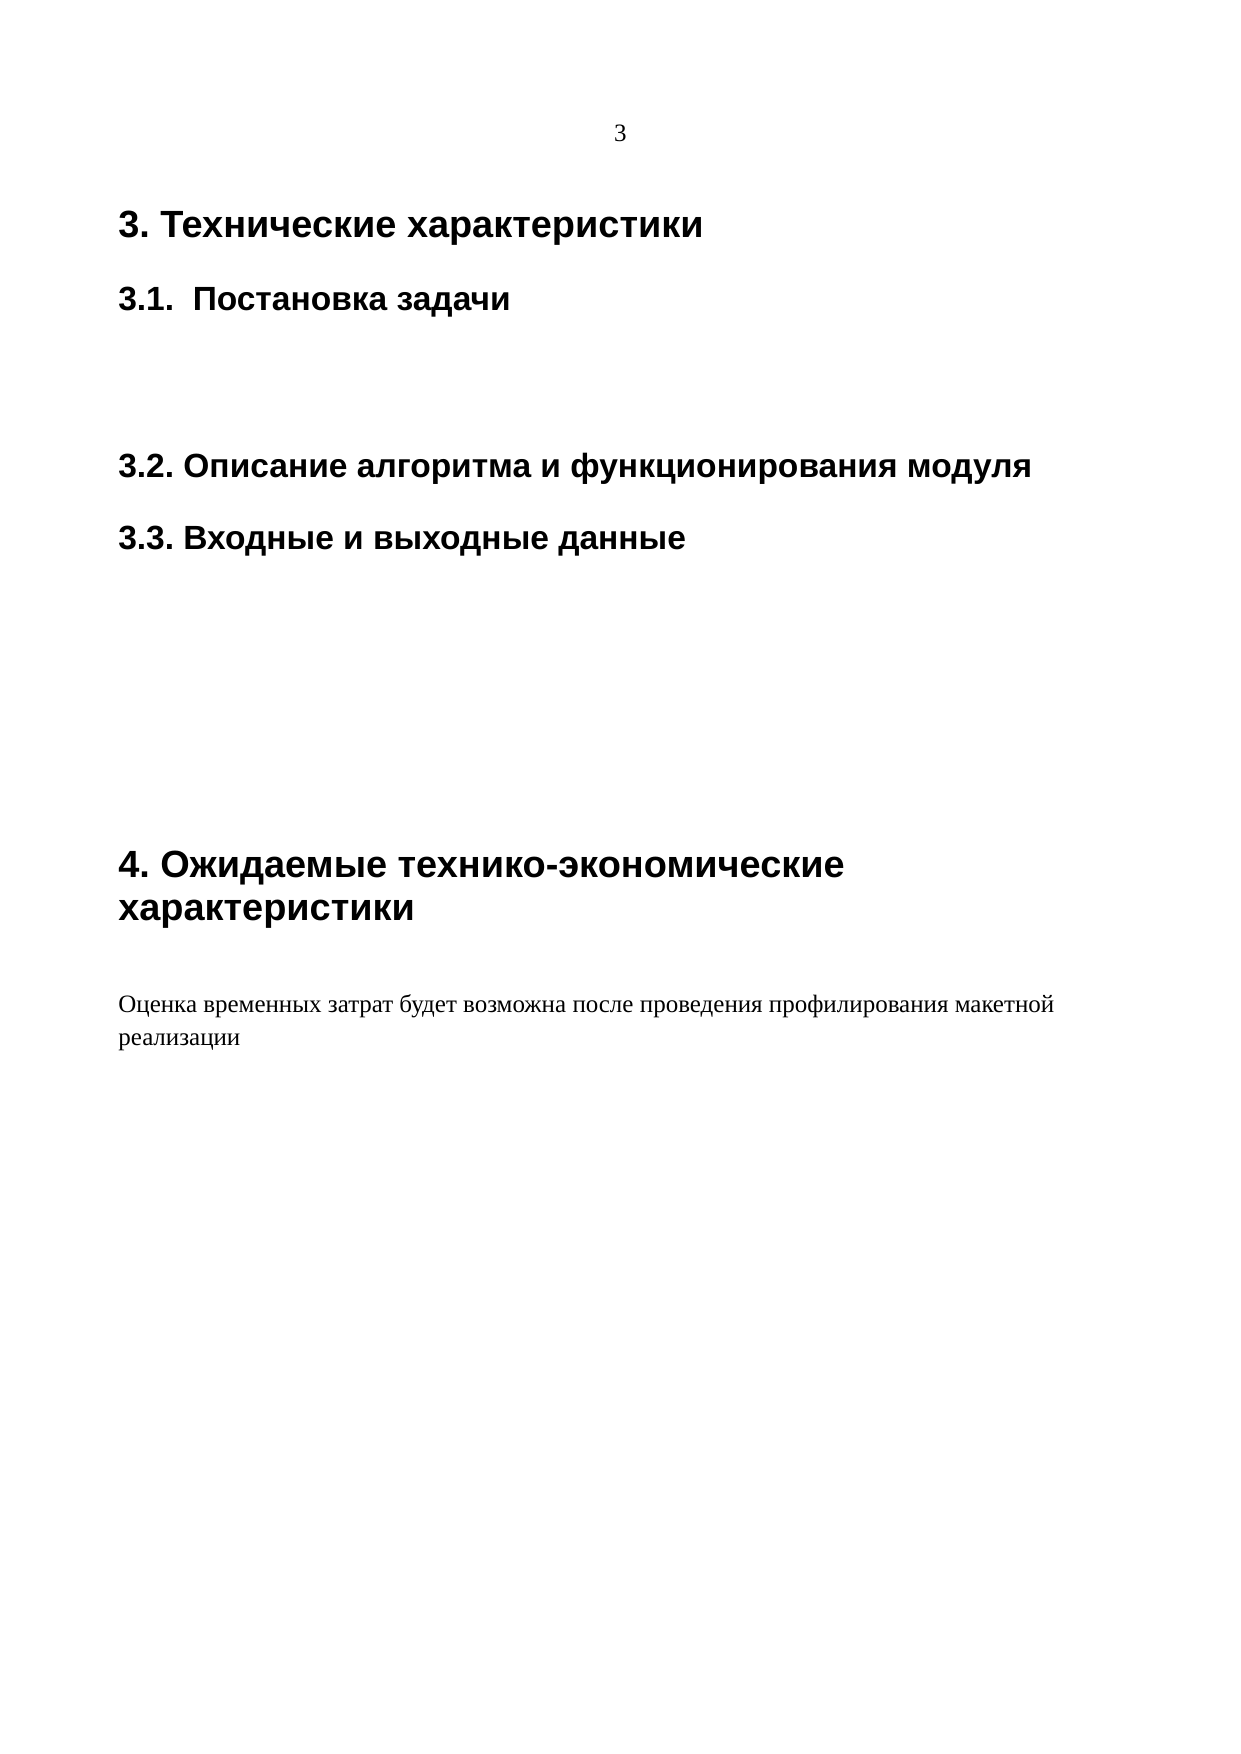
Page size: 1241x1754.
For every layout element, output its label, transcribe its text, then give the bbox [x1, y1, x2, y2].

subtitle 3.2. Описание алгоритма и функционирования модуля [118, 446, 1122, 484]
subtitle 4. Ожидаемые технико-экономические характеристики [118, 842, 1122, 929]
subtitle 3.3. Входные и выходные данные [118, 517, 1122, 556]
text Оценка временных затрат будет возможна после проведения профилирования макетной реализации [118, 989, 1122, 1051]
subtitle 3. Технические характеристики [118, 201, 1122, 245]
subtitle 3.1. Постановка задачи [118, 278, 1122, 317]
